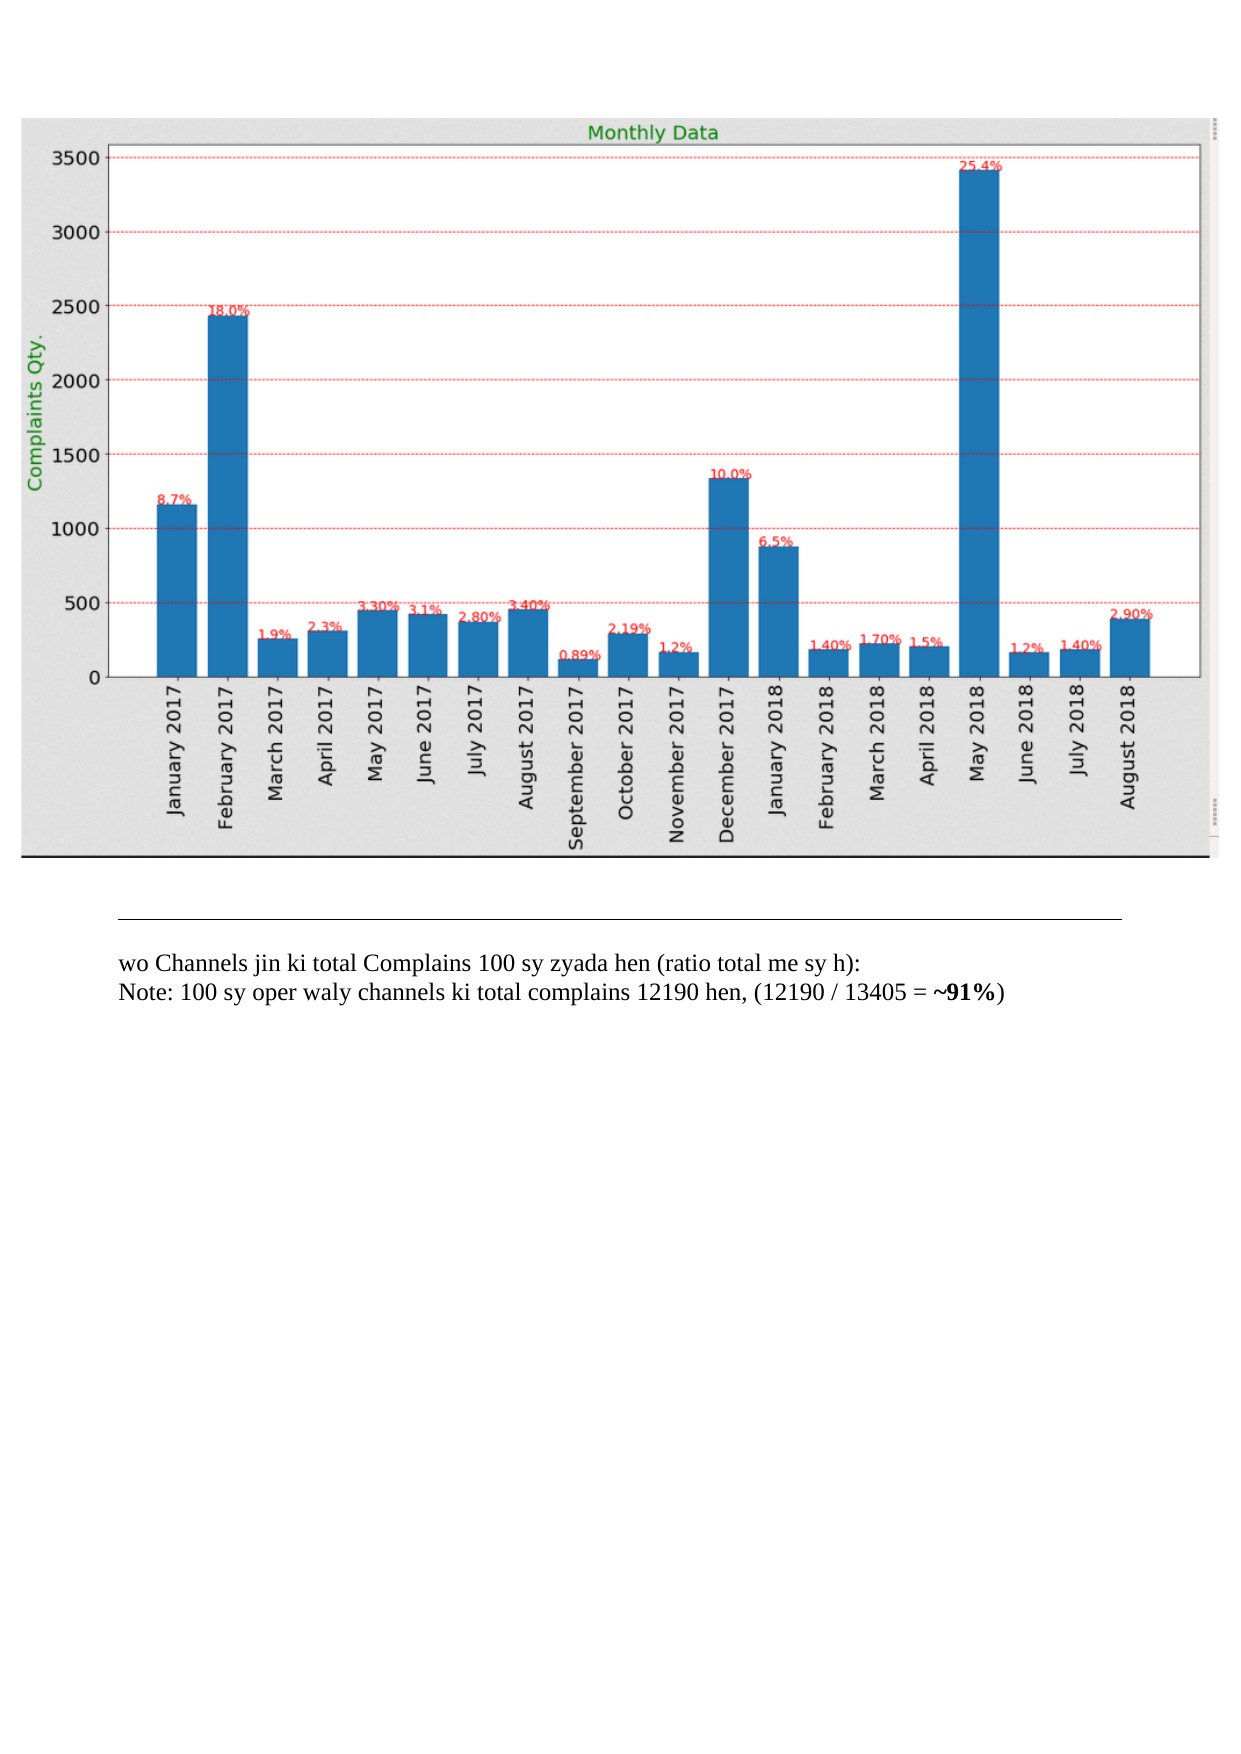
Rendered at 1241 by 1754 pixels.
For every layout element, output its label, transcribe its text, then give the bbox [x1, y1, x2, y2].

text wo Channels jin ki total Complains 100 sy zyada hen (ratio total me sy h): [118, 948, 1122, 977]
text Note: 100 sy oper waly channels ki total complains 12190 hen, (12190 / 13405 = ~91%) [118, 977, 1122, 1006]
picture [21, 118, 1219, 858]
